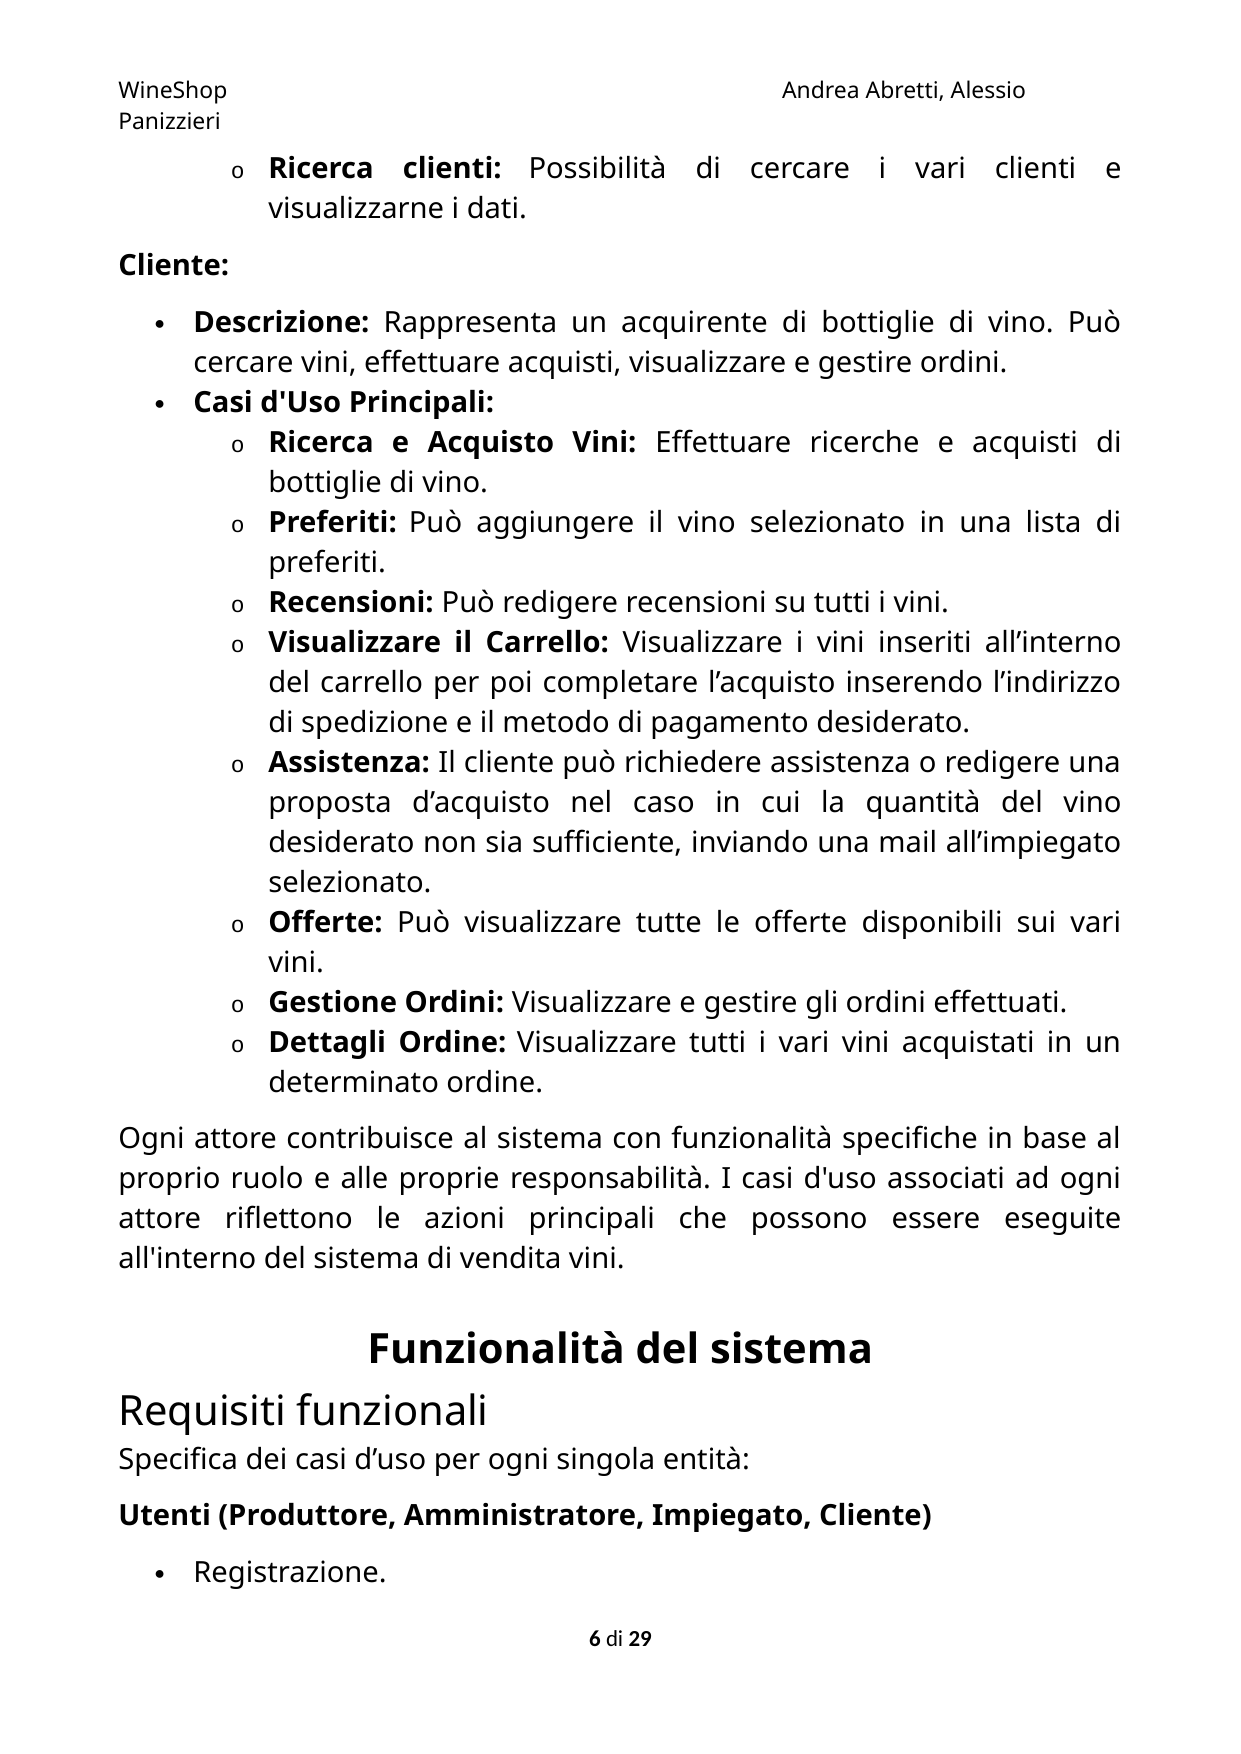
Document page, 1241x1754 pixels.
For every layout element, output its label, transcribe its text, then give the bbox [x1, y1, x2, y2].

list Ricerca clienti: Possibilità di cercare i vari clienti e visualizzarne i dati. [231, 148, 1122, 227]
list Gestione Ordini: Visualizzare e gestire gli ordini effettuati. [231, 981, 1122, 1021]
text Cliente: [118, 244, 1122, 284]
text Utenti (Produttore, Amministratore, Impiegato, Cliente) [118, 1495, 1122, 1534]
list Preferiti: Può aggiungere il vino selezionato in una lista di preferiti. [231, 501, 1122, 581]
list Casi d'Uso Principali: [156, 381, 1122, 421]
list Offerte: Può visualizzare tutte le offerte disponibili sui vari vini. [231, 901, 1122, 981]
list Visualizzare il Carrello: Visualizzare i vini inseriti all’interno del carrello per poi completare l’acquisto inserendo l’indirizzo di spedizione e il metodo di pagamento desiderato. [231, 621, 1122, 741]
list Recensioni: Può redigere recensioni su tutti i vini. [231, 581, 1122, 621]
list Descrizione: Rappresenta un acquirente di bottiglie di vino. Può cercare vini, effettuare acquisti, visualizzare e gestire ordini. [156, 301, 1122, 381]
text Ogni attore contribuisce al sistema con funzionalità specifiche in base al proprio ruolo e alle proprie responsabilità. I casi d'uso associati ad ogni attore riflettono le azioni principali che possono essere eseguite all'interno del sistema di vendita vini. [118, 1118, 1122, 1277]
text Specifica dei casi d’uso per ogni singola entità: [118, 1438, 1122, 1478]
subtitle Requisiti funzionali [118, 1381, 1122, 1437]
list Dettagli Ordine: Visualizzare tutti i vari vini acquistati in un determinato ordine. [231, 1021, 1122, 1101]
list Registrazione. [156, 1551, 1122, 1591]
list Ricerca e Acquisto Vini: Effettuare ricerche e acquisti di bottiglie di vino. [231, 421, 1122, 501]
list Assistenza: Il cliente può richiedere assistenza o redigere una proposta d’acquisto nel caso in cui la quantità del vino desiderato non sia sufficiente, inviando una mail all’impiegato selezionato. [231, 741, 1122, 901]
subtitle Funzionalità del sistema [118, 1319, 1122, 1376]
